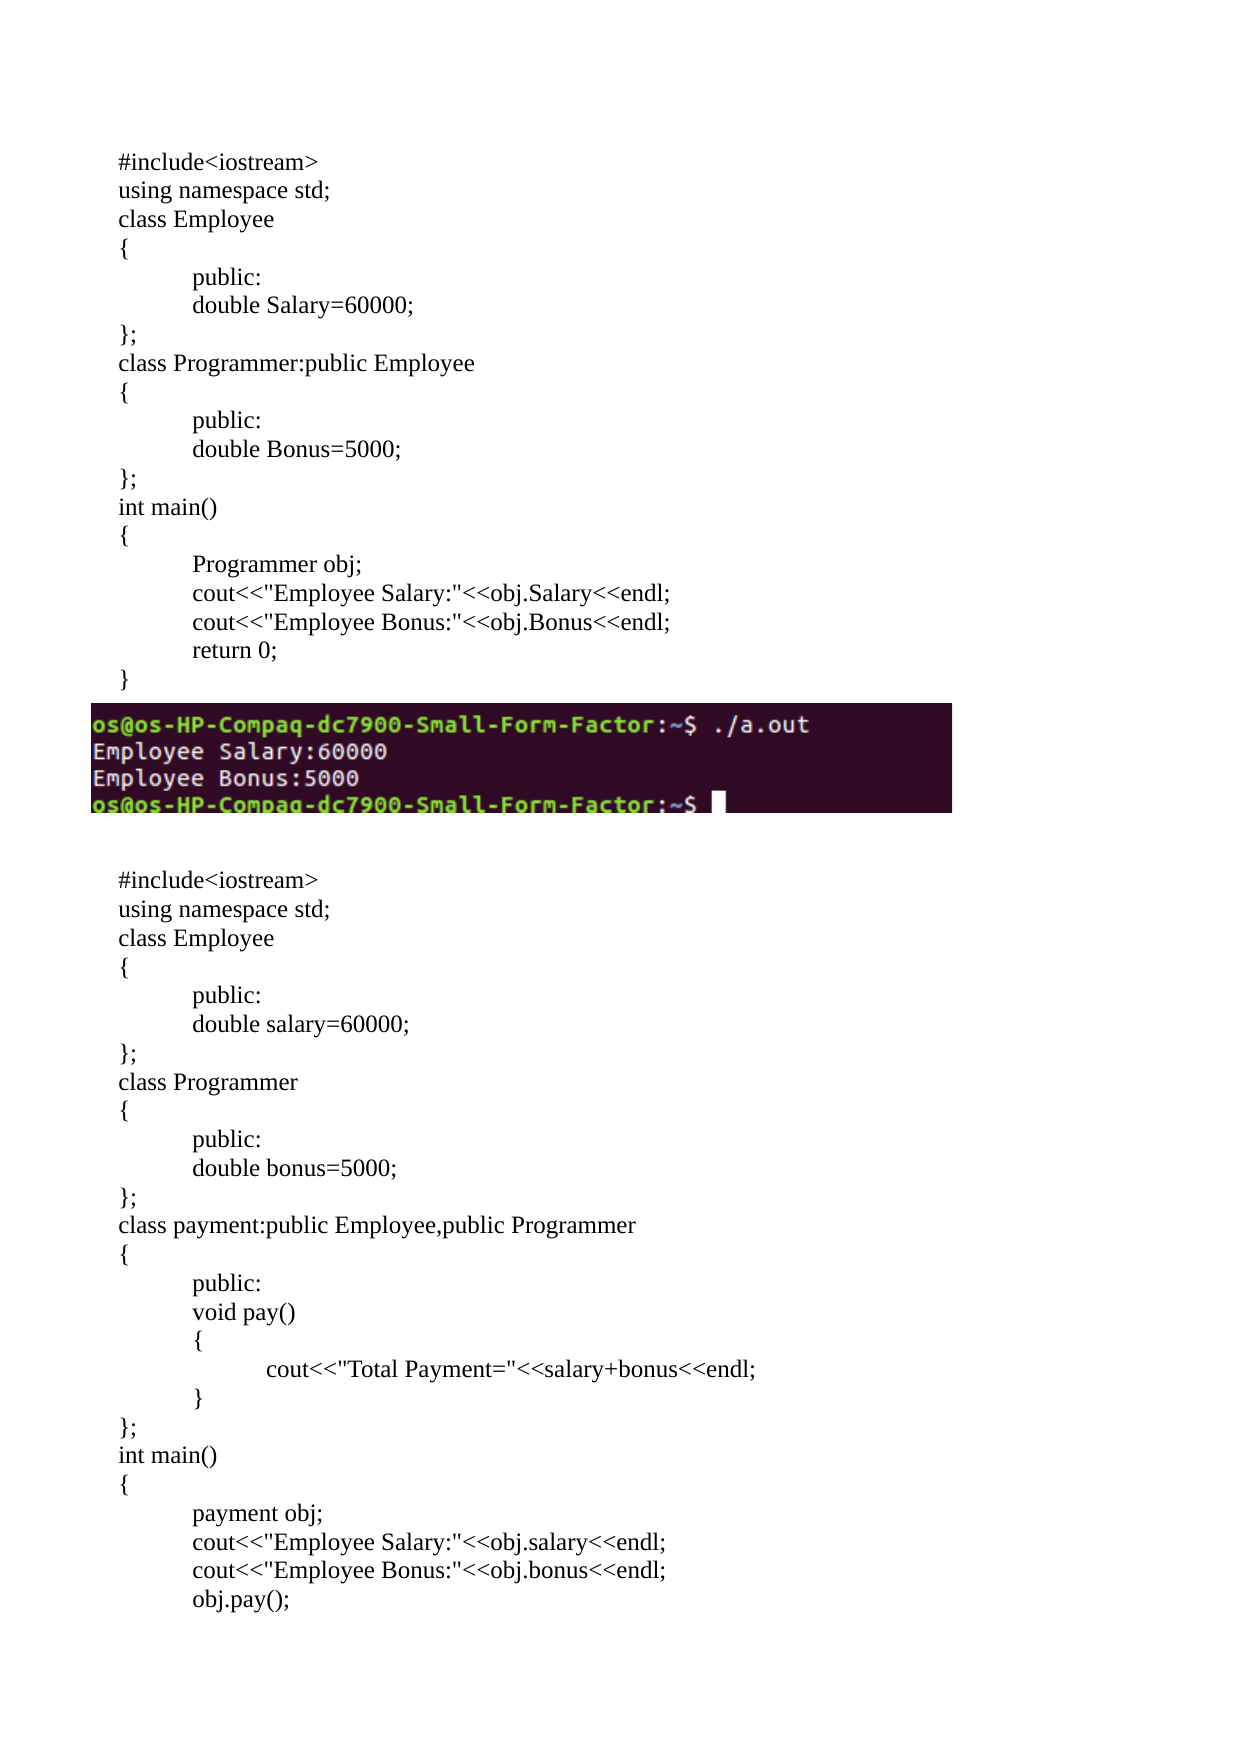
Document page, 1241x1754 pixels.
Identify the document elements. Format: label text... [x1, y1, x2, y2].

text }; [118, 463, 1122, 492]
text double bonus=5000; [118, 1153, 1122, 1182]
picture [91, 703, 953, 813]
text } [118, 664, 1122, 693]
text }; [118, 319, 1122, 348]
text cout<<"Employee Bonus:"<<obj.Bonus<<endl; [118, 607, 1122, 636]
text class payment:public Employee,public Programmer [118, 1211, 1122, 1239]
text { [118, 1096, 1122, 1124]
text void pay() [118, 1297, 1122, 1326]
text }; [118, 1412, 1122, 1441]
text { [118, 1326, 1122, 1354]
text return 0; [118, 636, 1122, 664]
text public: [118, 981, 1122, 1009]
text using namespace std; [118, 894, 1122, 923]
text class Programmer [118, 1067, 1122, 1096]
text double salary=60000; [118, 1009, 1122, 1038]
text payment obj; [118, 1498, 1122, 1527]
text { [118, 952, 1122, 981]
text { [118, 233, 1122, 262]
text Programmer obj; [118, 549, 1122, 578]
text }; [118, 1182, 1122, 1211]
text { [118, 1469, 1122, 1498]
text { [118, 521, 1122, 549]
text } [118, 1383, 1122, 1412]
text cout<<"Employee Salary:"<<obj.salary<<endl; [118, 1527, 1122, 1556]
text obj.pay(); [118, 1584, 1122, 1613]
text public: [118, 262, 1122, 291]
text #include<iostream> [118, 866, 1122, 894]
text int main() [118, 1441, 1122, 1469]
text { [118, 377, 1122, 406]
text }; [118, 1038, 1122, 1067]
text public: [118, 1268, 1122, 1297]
text int main() [118, 492, 1122, 521]
text class Programmer:public Employee [118, 348, 1122, 377]
text { [118, 1239, 1122, 1268]
text cout<<"Employee Salary:"<<obj.Salary<<endl; [118, 578, 1122, 607]
text #include<iostream> [118, 147, 1122, 176]
text class Employee [118, 204, 1122, 233]
text double Bonus=5000; [118, 434, 1122, 463]
text using namespace std; [118, 176, 1122, 204]
text public: [118, 406, 1122, 434]
text public: [118, 1124, 1122, 1153]
text cout<<"Total Payment="<<salary+bonus<<endl; [118, 1354, 1122, 1383]
text double Salary=60000; [118, 291, 1122, 319]
text cout<<"Employee Bonus:"<<obj.bonus<<endl; [118, 1556, 1122, 1584]
text class Employee [118, 923, 1122, 952]
